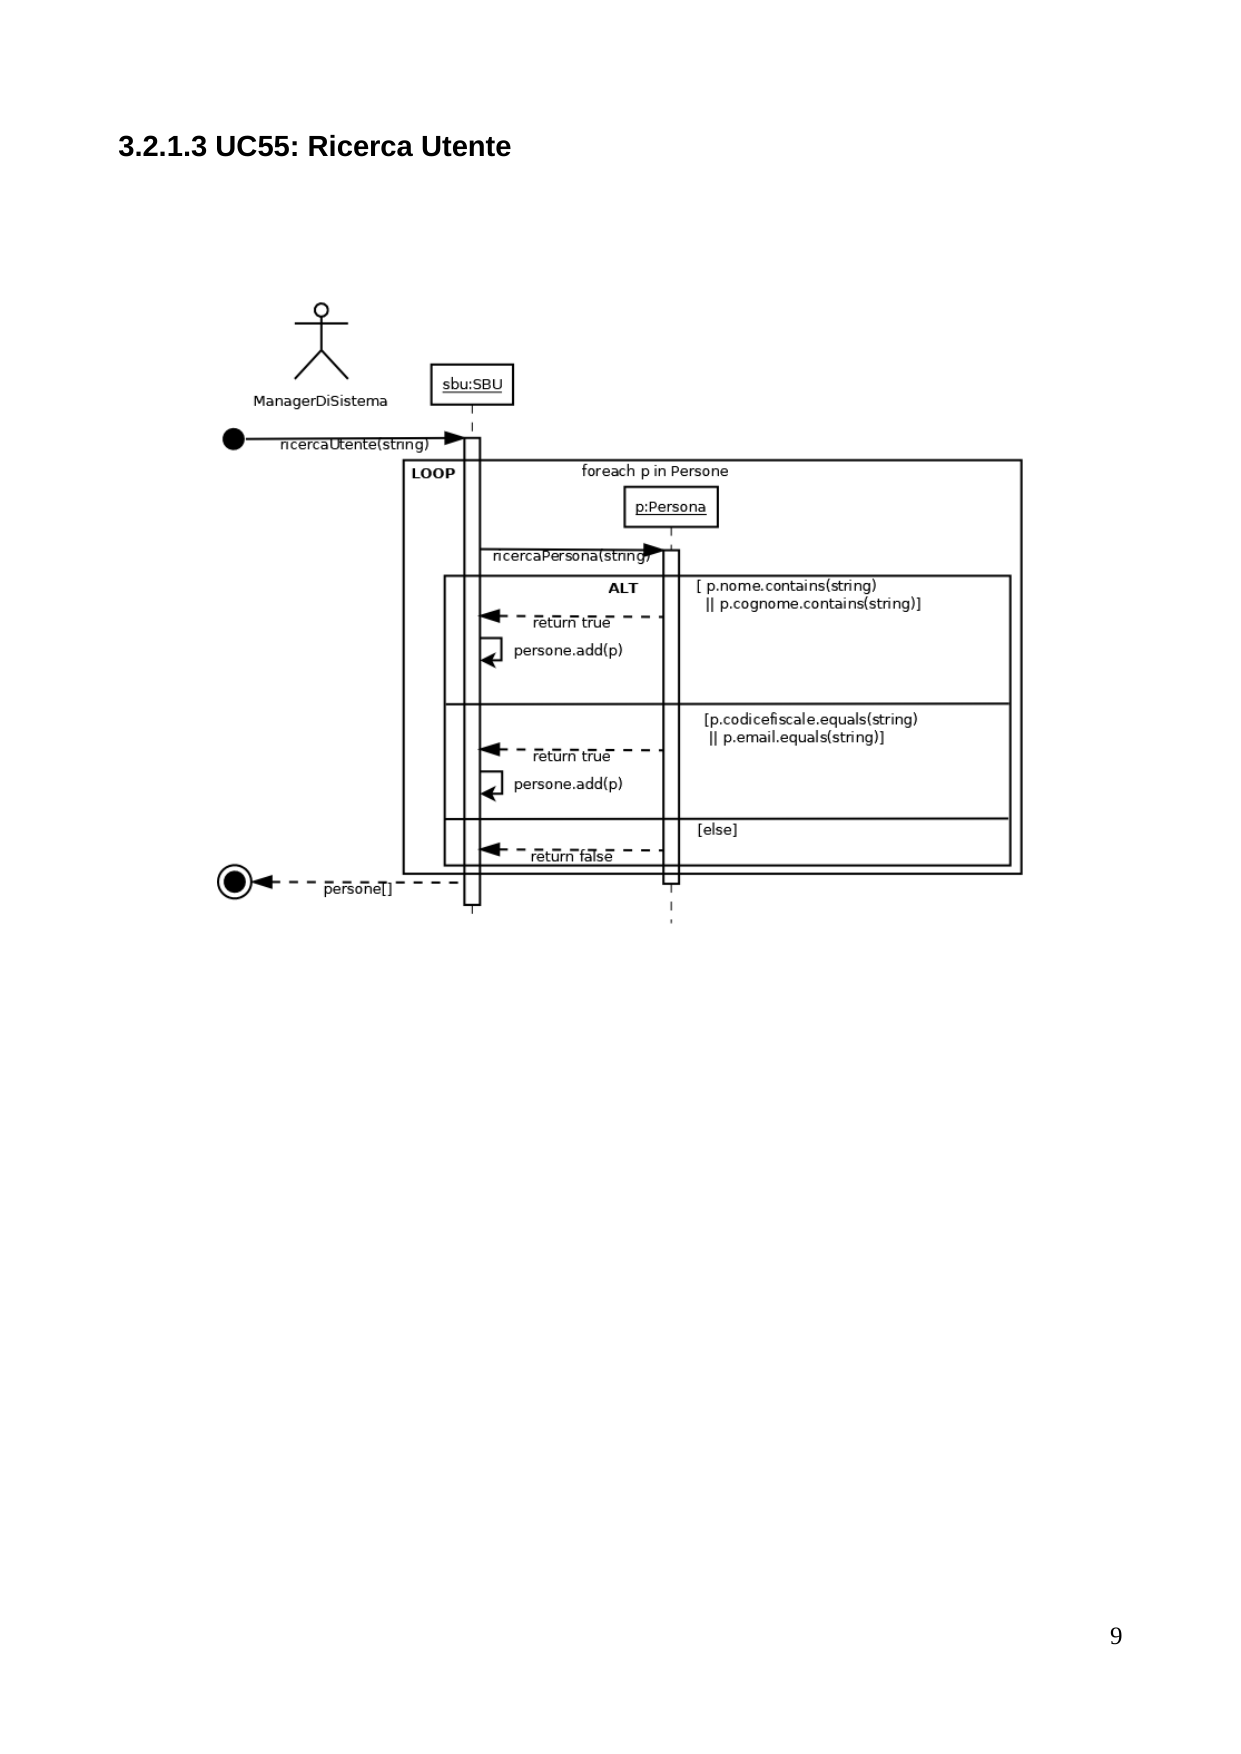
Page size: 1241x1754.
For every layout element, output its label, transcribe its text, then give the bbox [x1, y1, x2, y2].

subtitle 3.2.1.3 UC55: Ricerca Utente [118, 129, 1122, 162]
